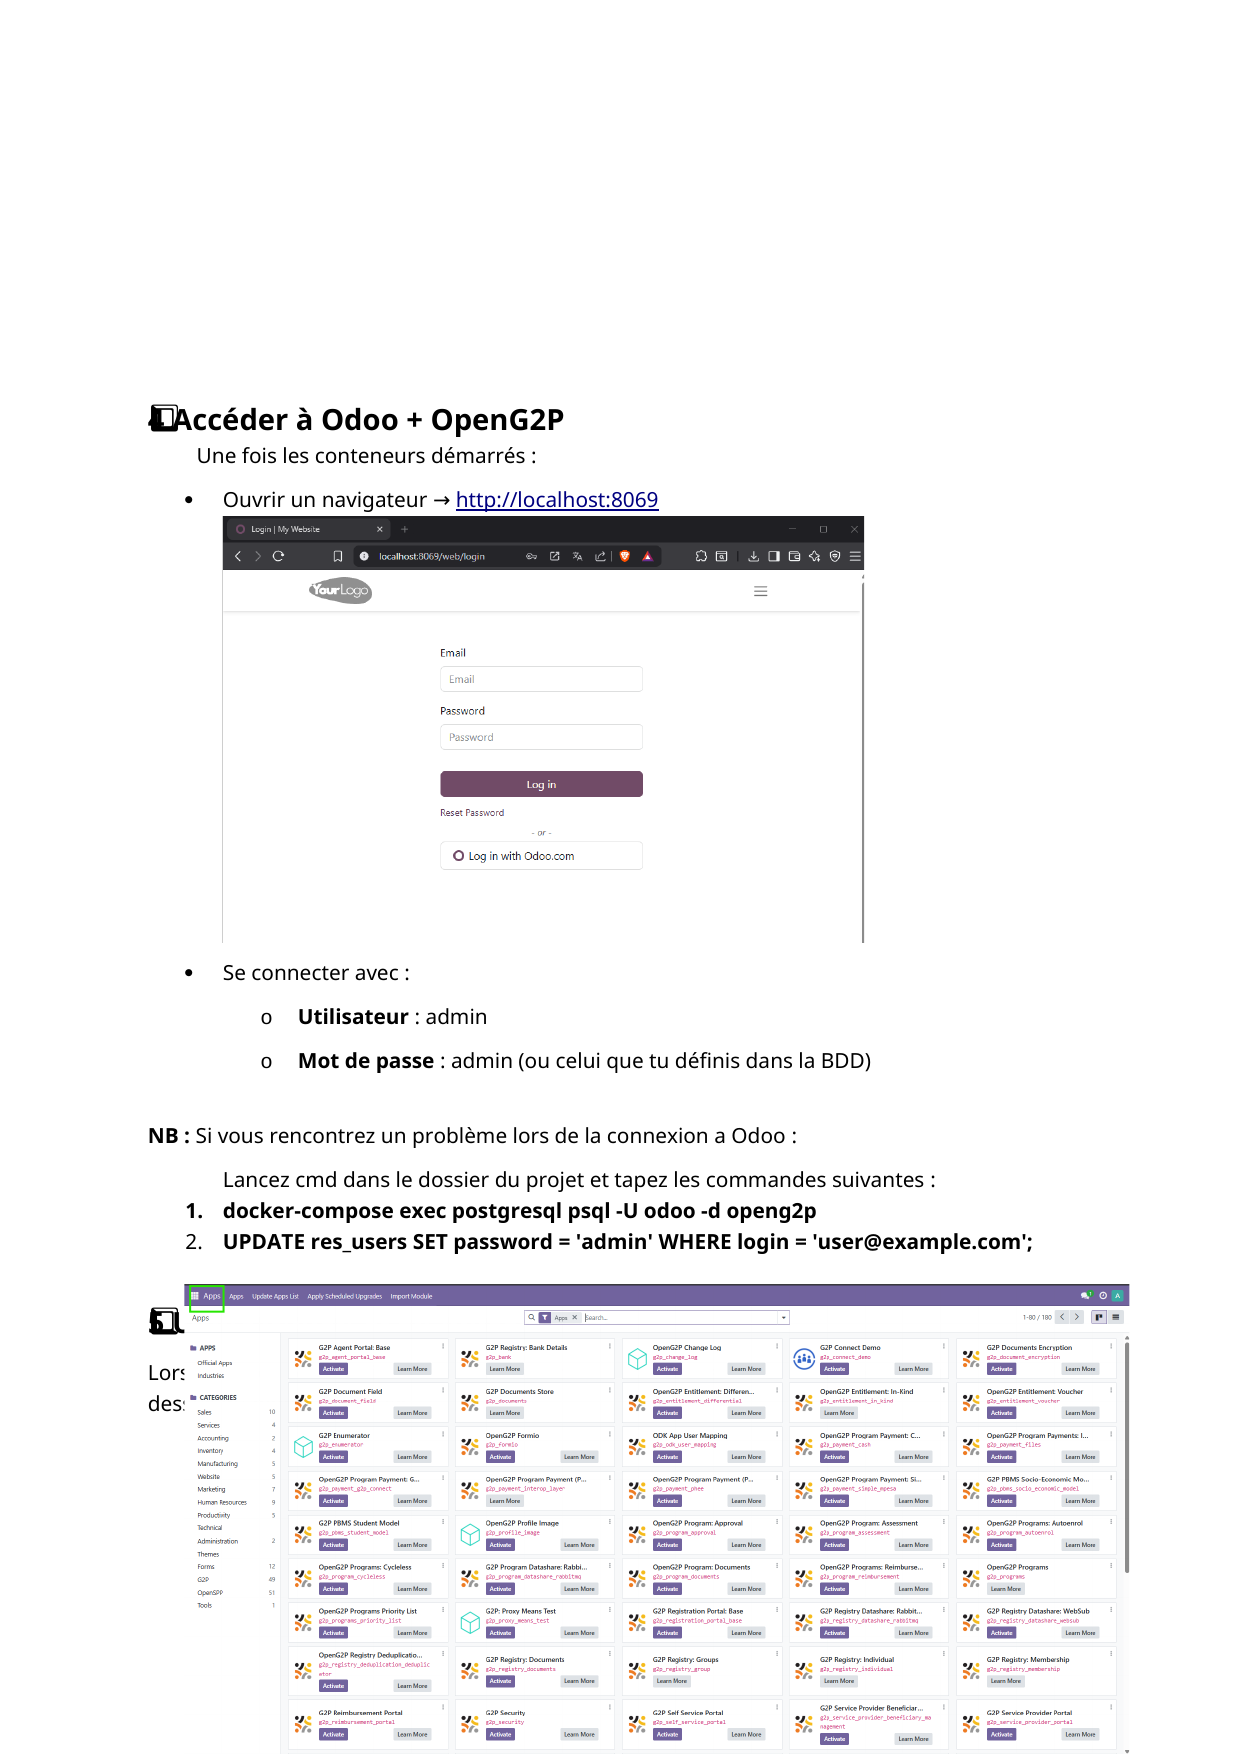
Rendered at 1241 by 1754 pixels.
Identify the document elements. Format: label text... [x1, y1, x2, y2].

list Lancez cmd dans le dossier du projet et tapez les commandes suivantes : [223, 1165, 1093, 1193]
list Ouvrir un navigateur → http://localhost:8069 [185, 485, 1093, 943]
text 4️⃣ Accéder à Odoo + OpenG2P Une fois les conteneurs démarrés : [148, 148, 1093, 470]
list docker-compose exec postgresql psql -U odoo -d openg2p [185, 1196, 1093, 1224]
list Se connecter avec : [185, 958, 1093, 987]
list UPDATE res_users SET password = 'admin' WHERE login = 'user@example.com'; [185, 1227, 1093, 1256]
text NB : Si vous rencontrez un problème lors de la connexion a Odoo : [148, 1121, 1093, 1149]
text 5️⃣ Utilisation de la démo OpenG2P : [148, 1302, 184, 1330]
list Mot de passe : admin (ou celui que tu définis dans la BDD) [260, 1046, 1093, 1106]
list Utilisateur : admin [260, 1002, 1093, 1031]
